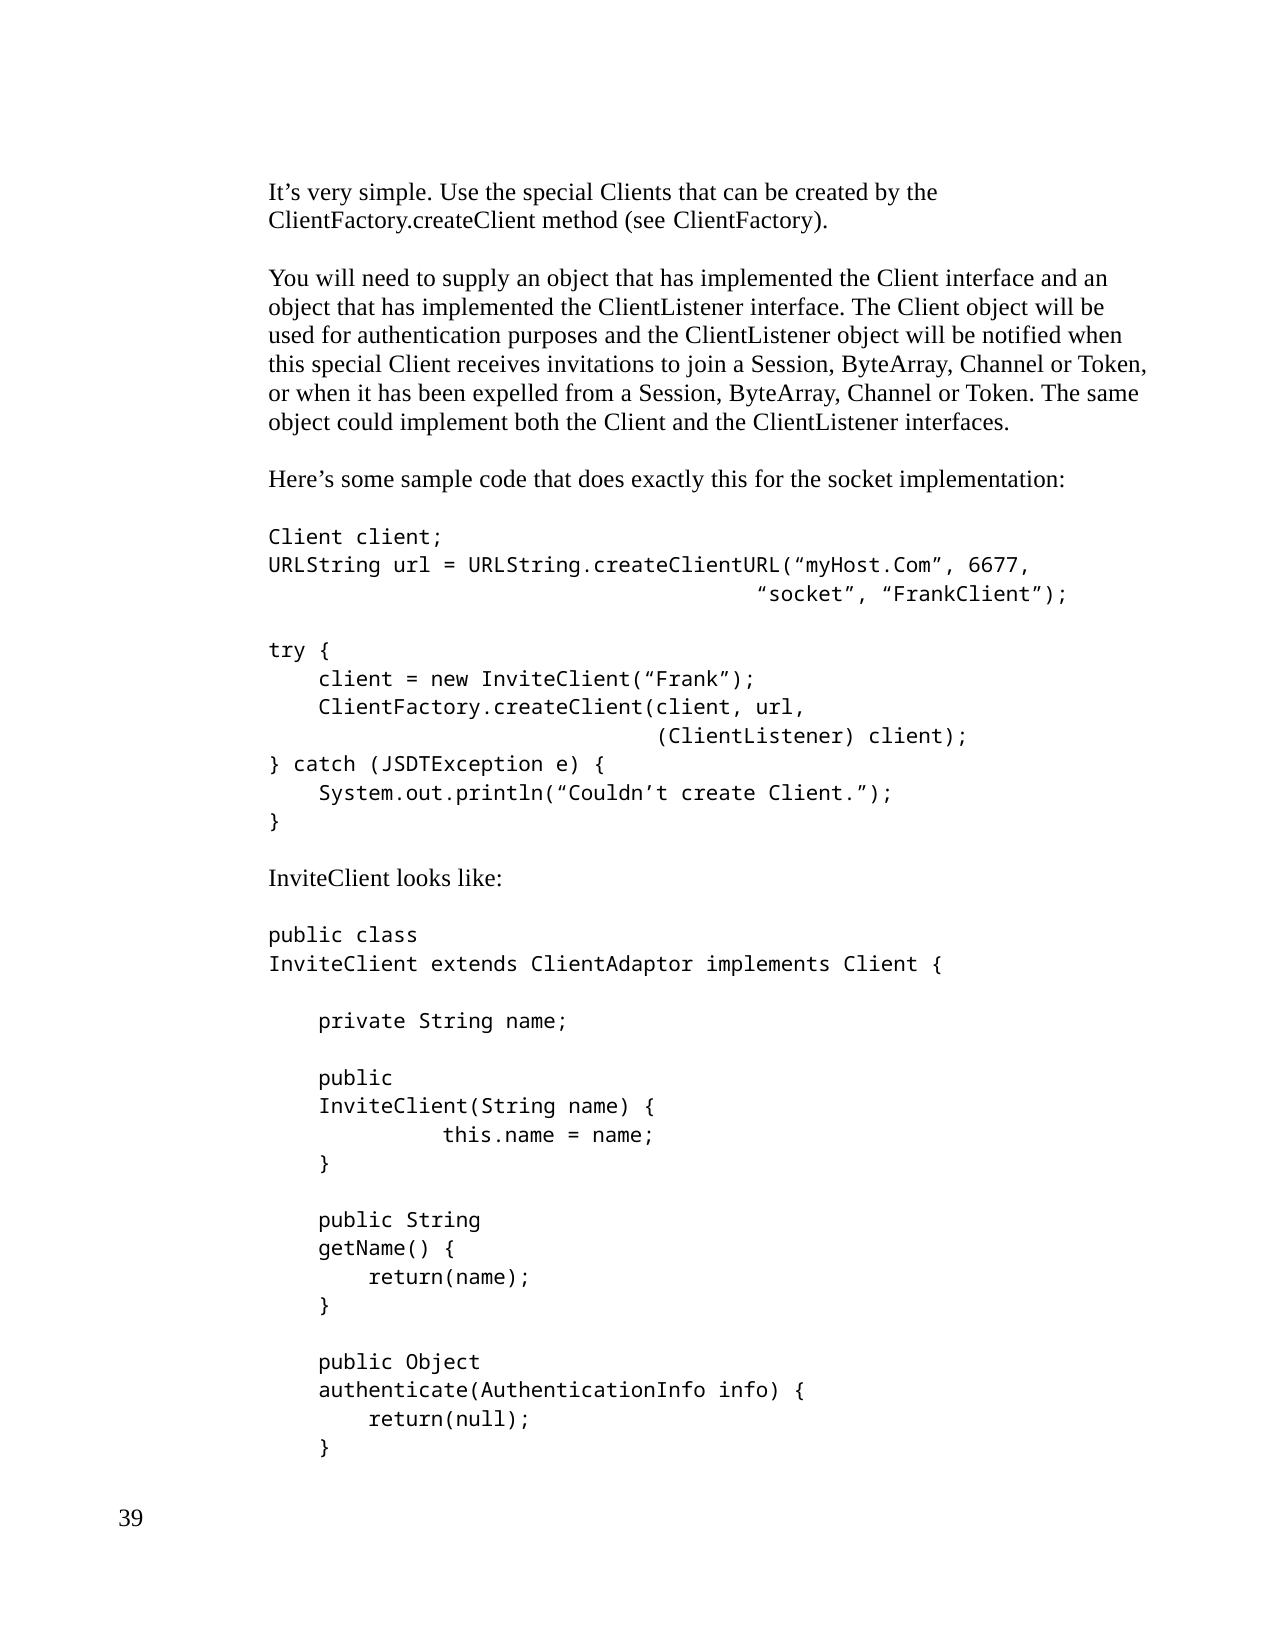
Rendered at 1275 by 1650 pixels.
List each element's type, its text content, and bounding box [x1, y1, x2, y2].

text “socket”, “FrankClient”); [268, 579, 1157, 607]
text (ClientListener) client); [268, 721, 1157, 749]
text } [268, 1432, 1157, 1461]
text You will need to supply an object that has implemented the Client interface and an object that has implemented the ClientListener interface. The Client object will be used for authentication purposes and the ClientListener object will be notified when this special Client receives invitations to join a Session, ByteArray, Channel or Token, or when it has been expelled from a Session, ByteArray, Channel or Token. The same object could implement both the Client and the ClientListener interfaces. [268, 263, 1157, 436]
text URLString url = URLString.createClientURL(“myHost.Com”, 6677, [268, 550, 1157, 579]
text private String name; [268, 1006, 1157, 1034]
text InviteClient(String name) { [268, 1091, 1157, 1120]
text System.out.println(“Couldn’t create Client.”); [268, 778, 1157, 806]
text authenticate(AuthenticationInfo info) { [268, 1376, 1157, 1404]
text public class [268, 921, 1157, 949]
text client = new InviteClient(“Frank”); [268, 664, 1157, 692]
text } [268, 1148, 1157, 1177]
text this.name = name; [268, 1120, 1157, 1148]
text return(name); [268, 1262, 1157, 1290]
text InviteClient looks like: [268, 863, 1157, 892]
text ClientFactory.createClient(client, url, [268, 692, 1157, 721]
text public Object [268, 1347, 1157, 1376]
text InviteClient extends ClientAdaptor implements Client { [268, 949, 1157, 977]
text } [268, 806, 1157, 835]
text } [268, 1290, 1157, 1319]
text try { [268, 636, 1157, 664]
text getName() { [268, 1233, 1157, 1262]
text It’s very simple. Use the special Clients that can be created by the ClientFactory.createClient method (see ClientFactory). [268, 177, 1157, 234]
text public String [268, 1205, 1157, 1233]
text Client client; [268, 522, 1157, 550]
text Here’s some sample code that does exactly this for the socket implementation: [268, 464, 1157, 493]
text public [268, 1063, 1157, 1091]
text } catch (JSDTException e) { [268, 749, 1157, 778]
text return(null); [268, 1404, 1157, 1432]
